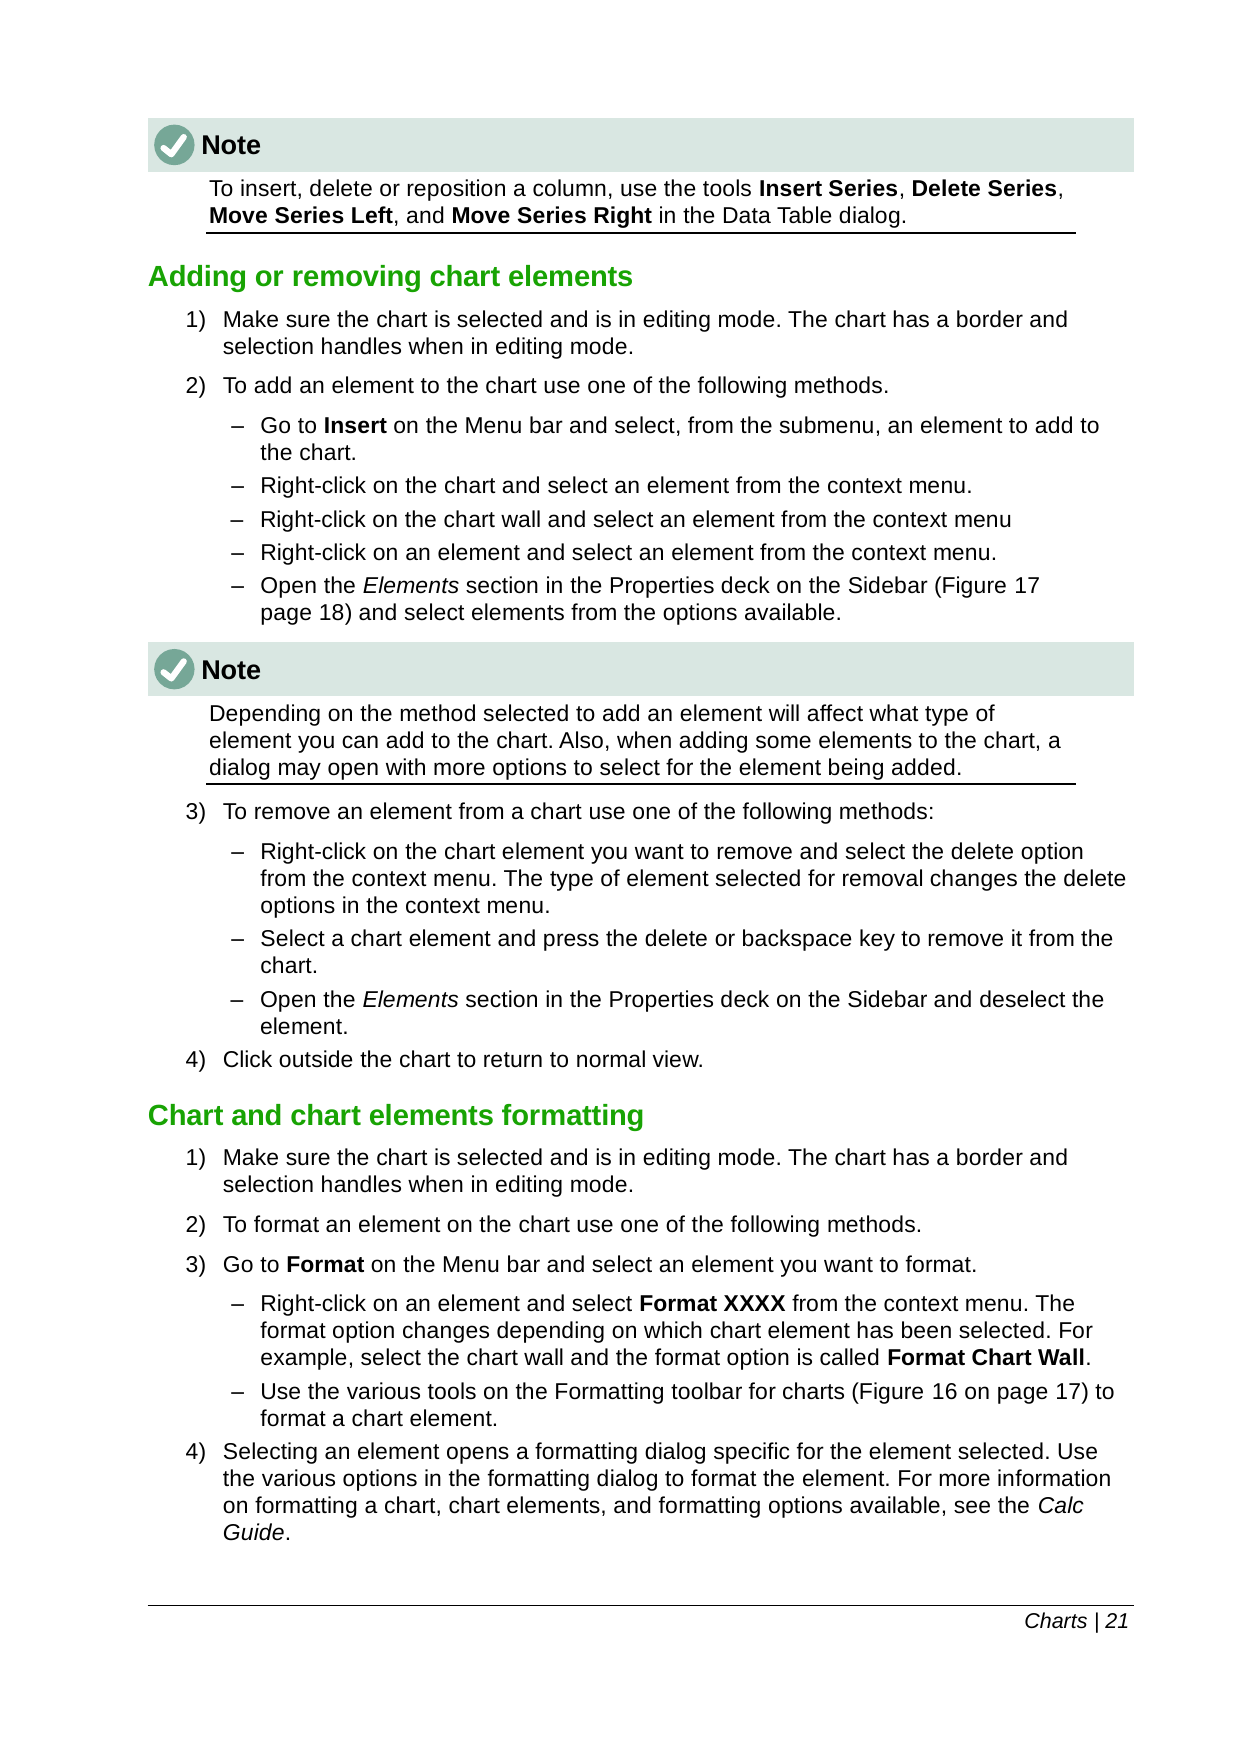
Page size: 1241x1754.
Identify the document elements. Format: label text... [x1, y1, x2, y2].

text Depending on the method selected to add an element will affect what type of element you can add to the chart. Also, when adding some elements to the chart, a dialog may open with more options to select for the element being added. [206, 696, 1076, 783]
list Right-click on the chart and select an element from the context menu. [231, 472, 1134, 499]
list Open the Elements section in the Properties deck on the Sidebar and deselect the element. [230, 985, 1134, 1039]
list Make sure the chart is selected and is in editing mode. The chart has a border and selection handles when in editing mode. [206, 1144, 1134, 1198]
list Right-click on an element and select Format XXXX from the context menu. The format option changes depending on which chart element has been selected. For example, select the chart wall and the format option is called Format Chart Wall. [231, 1289, 1134, 1371]
list To add an element to the chart use one of the following methods. [206, 372, 1134, 399]
subtitle Note [148, 118, 1134, 172]
list Open the Elements section in the Properties deck on the Sidebar (Figure 17 page 18) and select elements from the options available. [231, 572, 1134, 626]
list To remove an element from a chart use one of the following methods: [206, 798, 1134, 825]
subtitle Adding or removing chart elements [148, 259, 1134, 292]
list Right-click on an element and select an element from the context menu. [231, 538, 1134, 565]
list Select a chart element and press the delete or backspace key to remove it from the chart. [231, 925, 1134, 979]
text To insert, delete or reposition a column, use the tools Insert Series, Delete Series, Move Series Left, and Move Series Right in the Data Table dialog. [206, 172, 1076, 232]
list To format an element on the chart use one of the following methods. [206, 1210, 1134, 1237]
list Right-click on the chart element you want to remove and select the delete option from the context menu. The type of element selected for removal changes the delete options in the context menu. [231, 837, 1134, 918]
list Make sure the chart is selected and is in editing mode. The chart has a border and selection handles when in editing mode. [206, 305, 1134, 359]
list Right-click on the chart wall and select an element from the context menu [230, 505, 1134, 532]
subtitle Note [148, 642, 1134, 696]
subtitle Chart and chart elements formatting [148, 1098, 1134, 1131]
list Use the various tools on the Formatting toolbar for charts (Figure 16 on page 17) to format a chart element. [231, 1377, 1134, 1431]
list Click outside the chart to return to normal view. [206, 1046, 1134, 1073]
list Go to Format on the Menu bar and select an element you want to format. [206, 1250, 1134, 1277]
list Selecting an element opens a formatting dialog specific for the element selected. Use the various options in the formatting dialog to format the element. For more information on formatting a chart, chart elements, and formatting options available, see the Calc Guide. [206, 1437, 1134, 1546]
list Go to Insert on the Menu bar and select, from the submenu, an element to add to the chart. [231, 411, 1134, 465]
